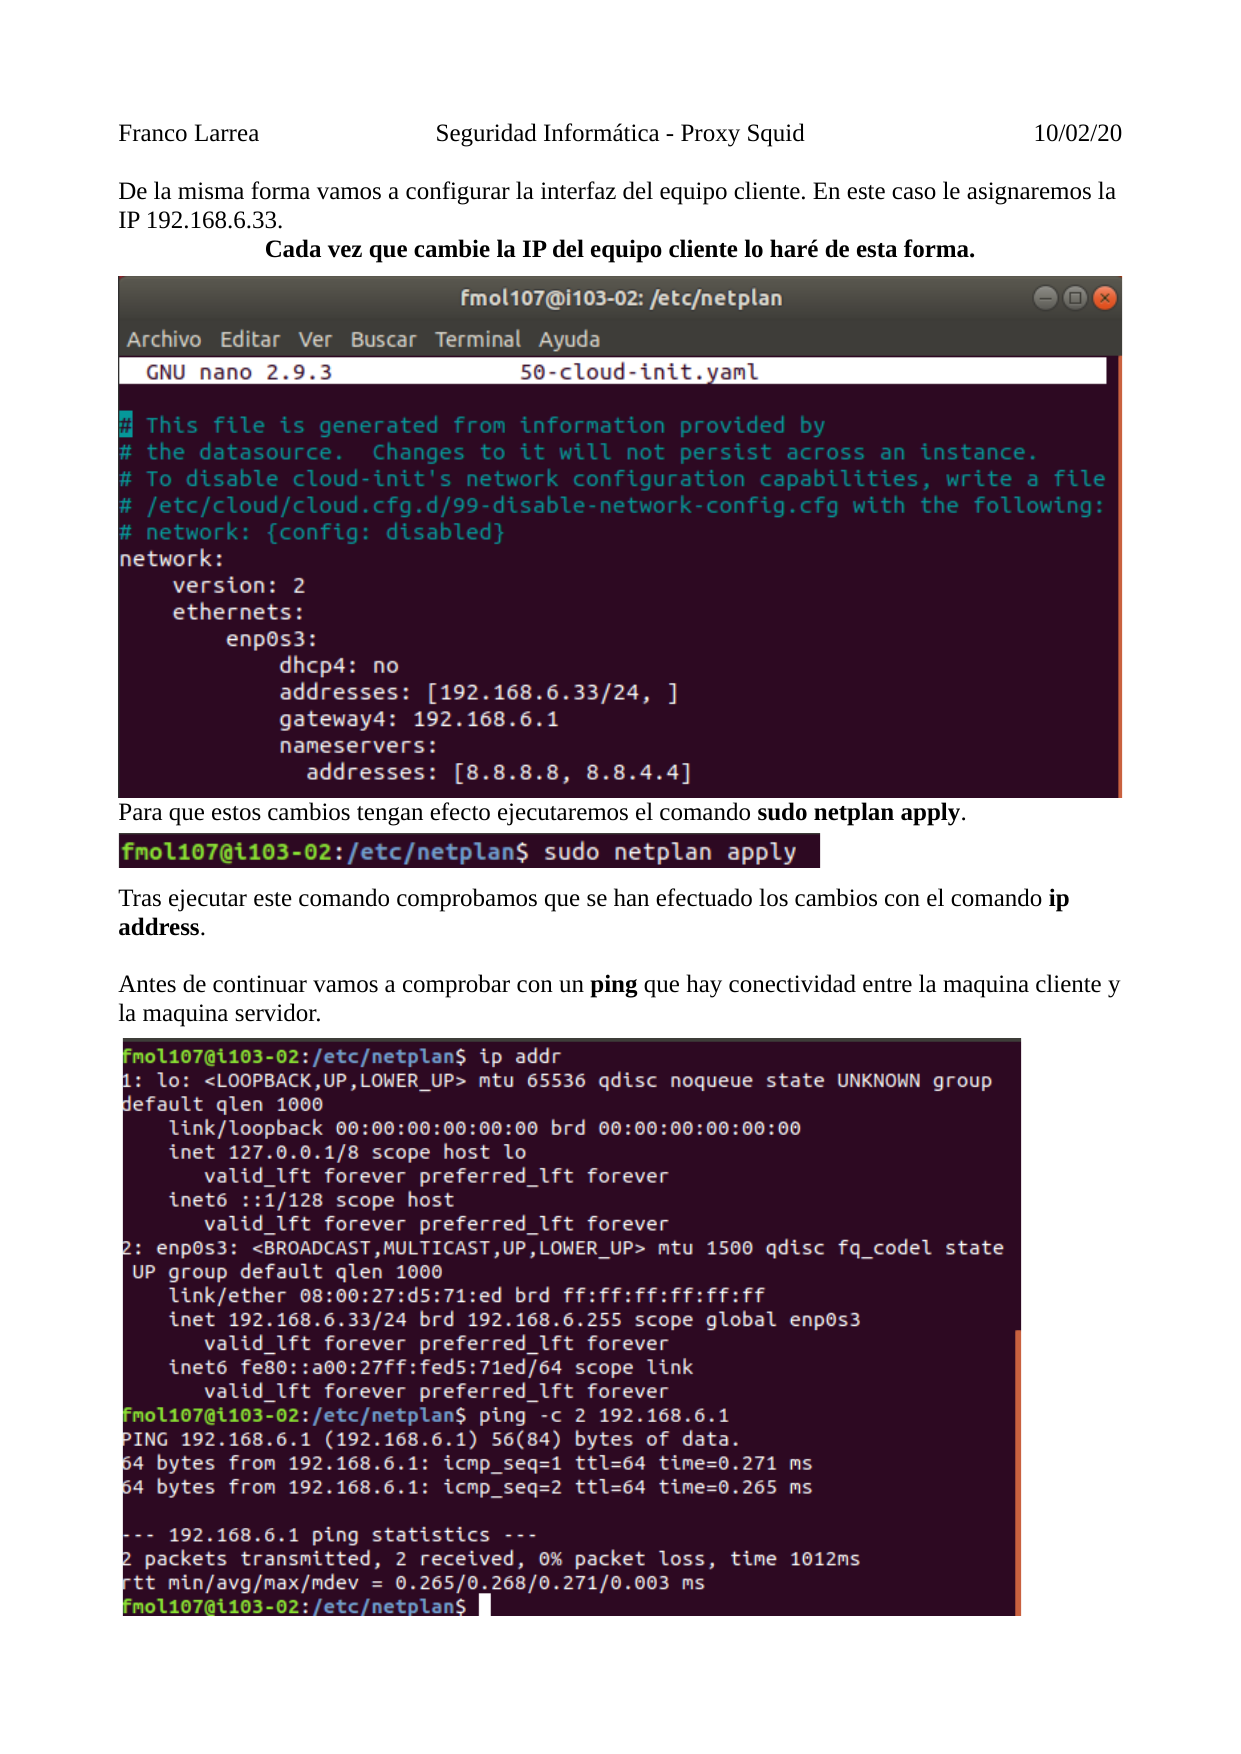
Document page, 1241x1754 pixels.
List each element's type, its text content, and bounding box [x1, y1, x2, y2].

text Antes de continuar vamos a comprobar con un ping que hay conectividad entre la maquina cliente y la maquina servidor. [118, 969, 1122, 1027]
picture [118, 833, 821, 868]
text [118, 263, 1122, 276]
text Cada vez que cambie la IP del equipo cliente lo haré de esta forma. [118, 234, 1122, 263]
text Para que estos cambios tengan efecto ejecutaremos el comando sudo netplan apply. [118, 798, 1122, 826]
text De la misma forma vamos a configurar la interfaz del equipo cliente. En este caso le asignaremos la IP 192.168.6.33. [118, 176, 1122, 234]
picture [118, 276, 1123, 798]
text Tras ejecutar este comando comprobamos que se han efectuado los cambios con el comando ip address. [118, 883, 1122, 941]
picture [122, 1038, 1022, 1616]
